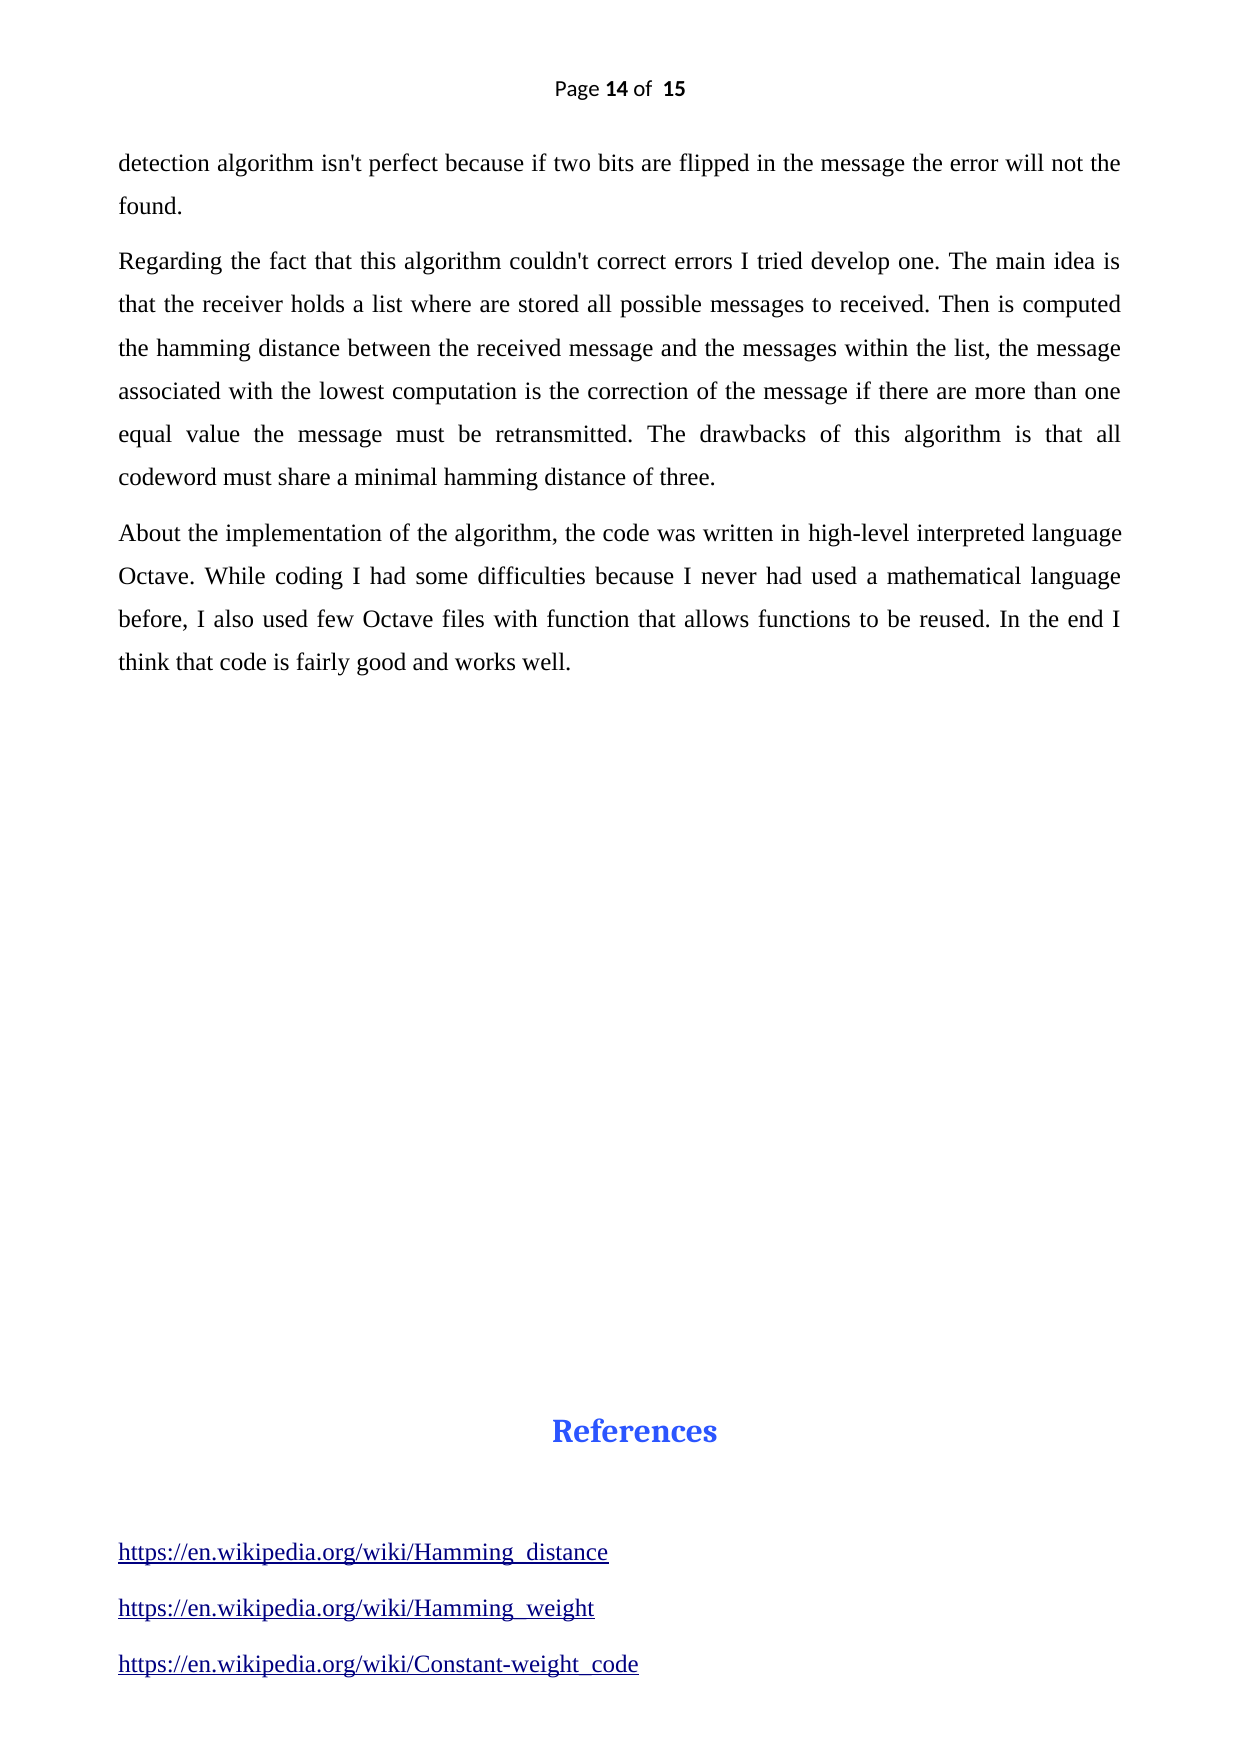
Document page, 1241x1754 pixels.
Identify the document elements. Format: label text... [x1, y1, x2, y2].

text detection algorithm isn't perfect because if two bits are flipped in the message the error will not the found. [118, 148, 1122, 219]
text https://en.wikipedia.org/wiki/Hamming_weight [118, 1593, 1122, 1622]
text About the implementation of the algorithm, the code was written in high-level interpreted language Octave. While coding I had some difficulties because I never had used a mathematical language before, I also used few Octave files with function that allows functions to be reused. In the end I think that code is fairly good and works well. [118, 518, 1122, 676]
subtitle References [118, 1412, 1122, 1451]
text https://en.wikipedia.org/wiki/Constant-weight_code [118, 1649, 1122, 1677]
text Regarding the fact that this algorithm couldn't correct errors I tried develop one. The main idea is that the receiver holds a list where are stored all possible messages to received. Then is computed the hamming distance between the received message and the messages within the list, the message associated with the lowest computation is the correction of the message if there are more than one equal value the message must be retransmitted. The drawbacks of this algorithm is that all codeword must share a minimal hamming distance of three. [118, 246, 1122, 491]
text https://en.wikipedia.org/wiki/Hamming_distance [118, 1537, 1122, 1566]
